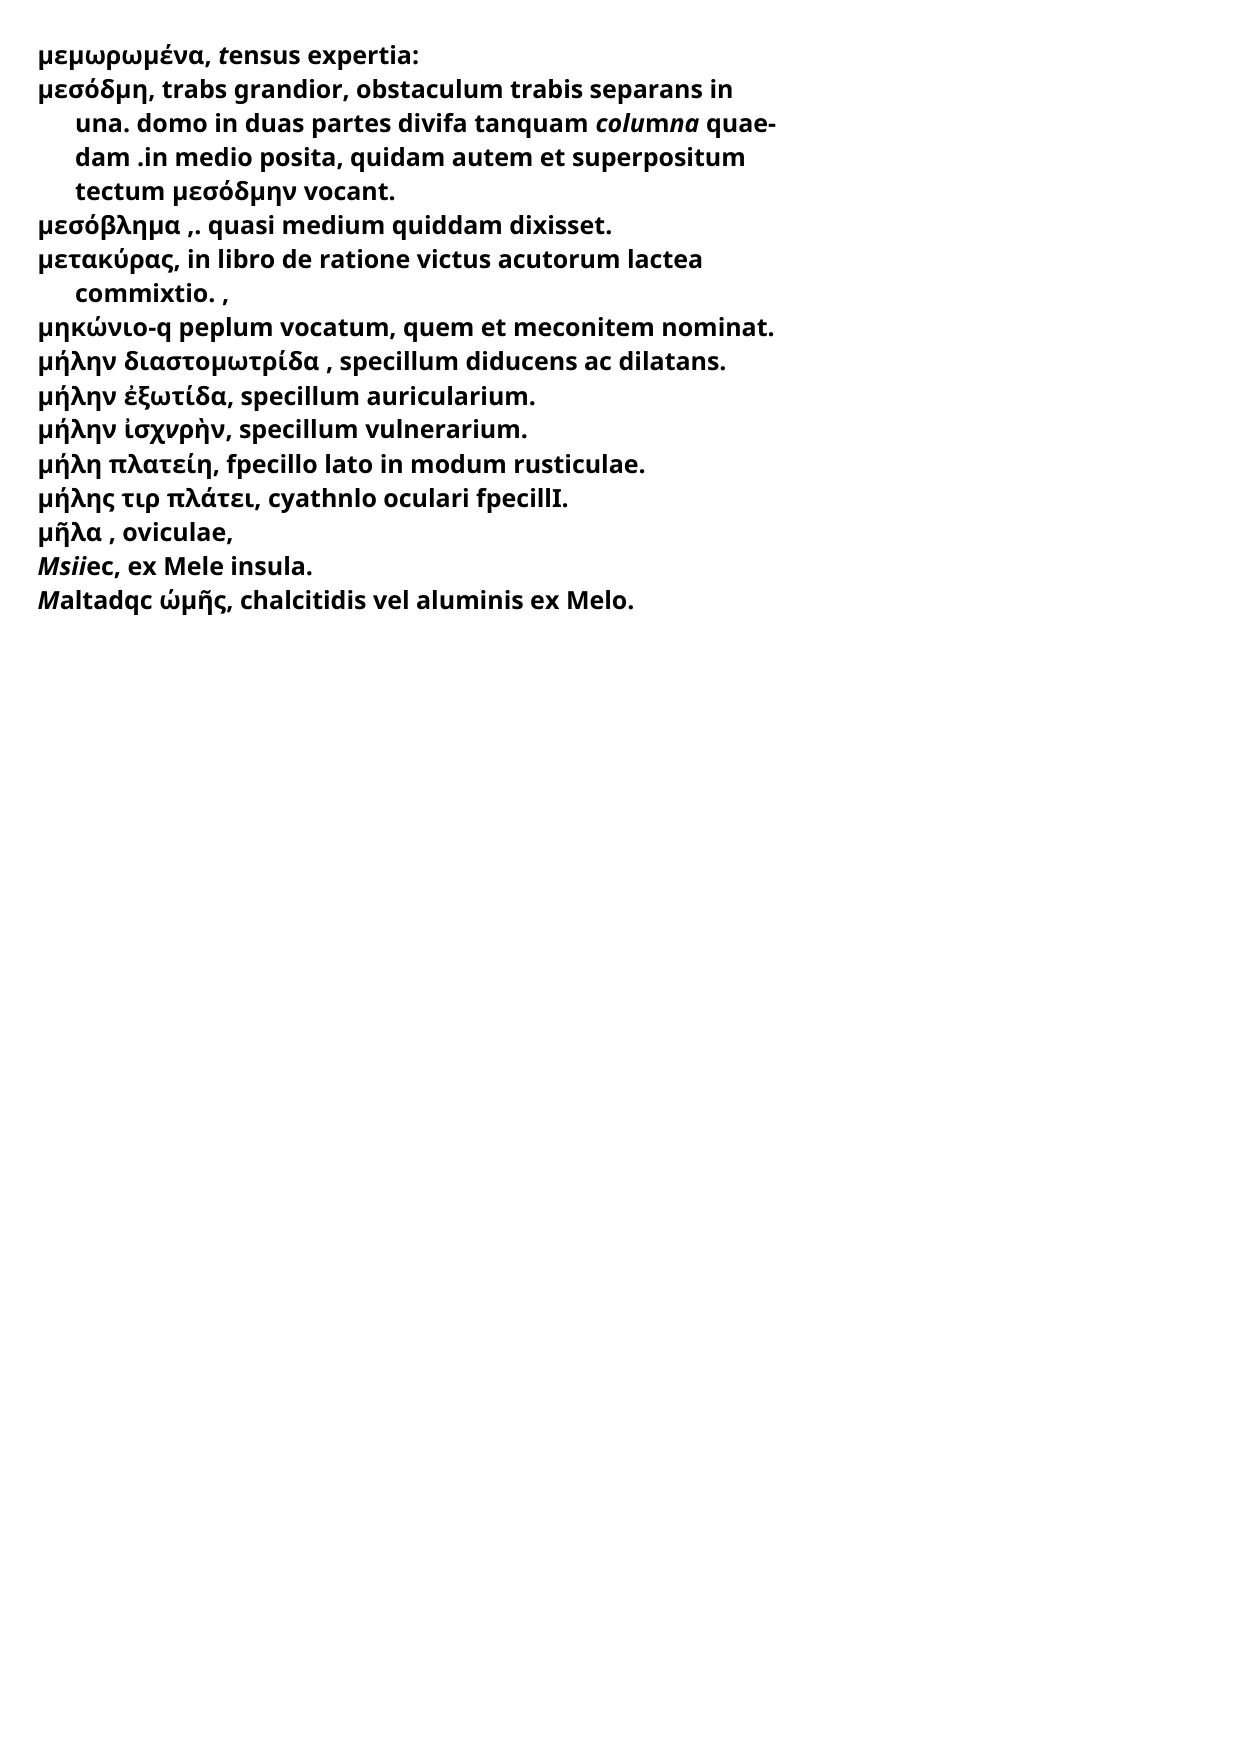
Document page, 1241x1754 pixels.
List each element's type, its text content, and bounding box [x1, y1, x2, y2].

text μήλην ἰσχνρὴν, specillum vulnerarium. [37, 412, 1203, 446]
text μεσόβλημα ,. quasi medium quiddam dixisset. [37, 208, 1203, 242]
text Maltadqc ώμῆς, chalcitidis vel aluminis ex Melo. [37, 582, 1203, 617]
text μεμωρωμένα, tensus expertia: [37, 37, 1203, 72]
text μετακύρας, in libro de ratione victus acutorum lactea commixtio. , [37, 242, 1203, 310]
text μεσόδμη, trabs grandior, obstaculum trabis separans in una. domo in duas partes divifa tanquam columna quae- dam .in medio posita, quidam autem et superpositum tectum μεσόδμην vocant. [37, 72, 1203, 208]
text μήλη πλατείη, fpecillo lato in modum rusticulae. [37, 446, 1203, 480]
text Msiiec, ex Mele insula. [37, 548, 1203, 582]
text μηκώνιο-q peplum vocatum, quem et meconitem nominat. μήλην διαστομωτρίδα , specillum diducens ac dilatans. μήλην ἐξωτίδα, specillum auricularium. [37, 310, 1203, 412]
text μῆλα , oviculae, [37, 514, 1203, 548]
text μήλης τιρ πλάτει, cyathnlo oculari fpecillI. [37, 480, 1203, 514]
